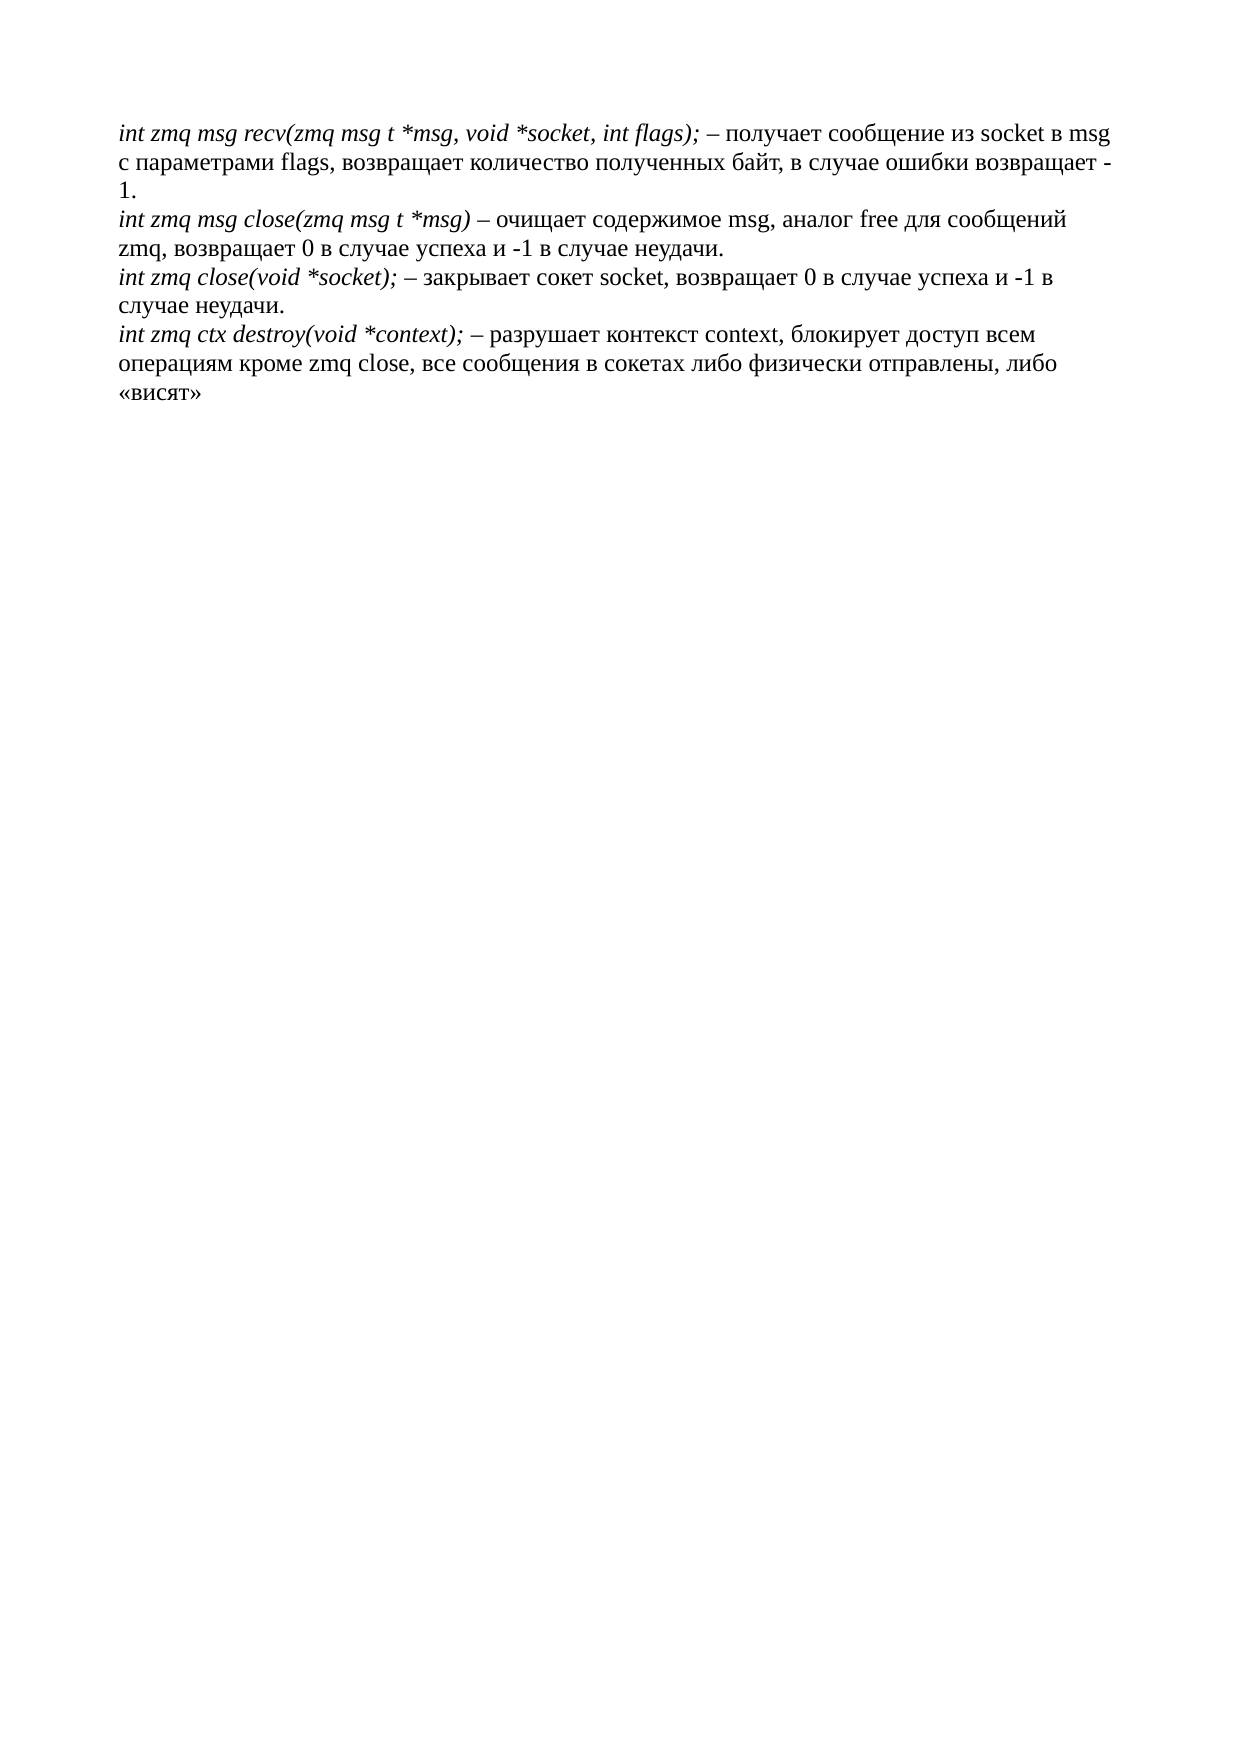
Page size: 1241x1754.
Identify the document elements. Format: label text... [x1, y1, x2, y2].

text int zmq msg recv(zmq msg t *msg, void *socket, int flags); – получает сообщение из socket в msg с параметрами flags, возвращает количество полученных байт, в случае ошибки возвращает -1. [118, 118, 1122, 204]
text int zmq msg close(zmq msg t *msg) – очищает содержимое msg, аналог free для сообщений zmq, возвращает 0 в случае успеха и -1 в случае неудачи. [118, 204, 1122, 262]
text int zmq close(void *socket); – закрывает сокет socket, возвращает 0 в случае успеха и -1 в случае неудачи. [118, 262, 1122, 319]
text int zmq ctx destroy(void *context); – разрушает контекст context, блокирует доступ всем операциям кроме zmq close, все сообщения в сокетах либо физически отправлены, либо «висят» [118, 319, 1122, 406]
